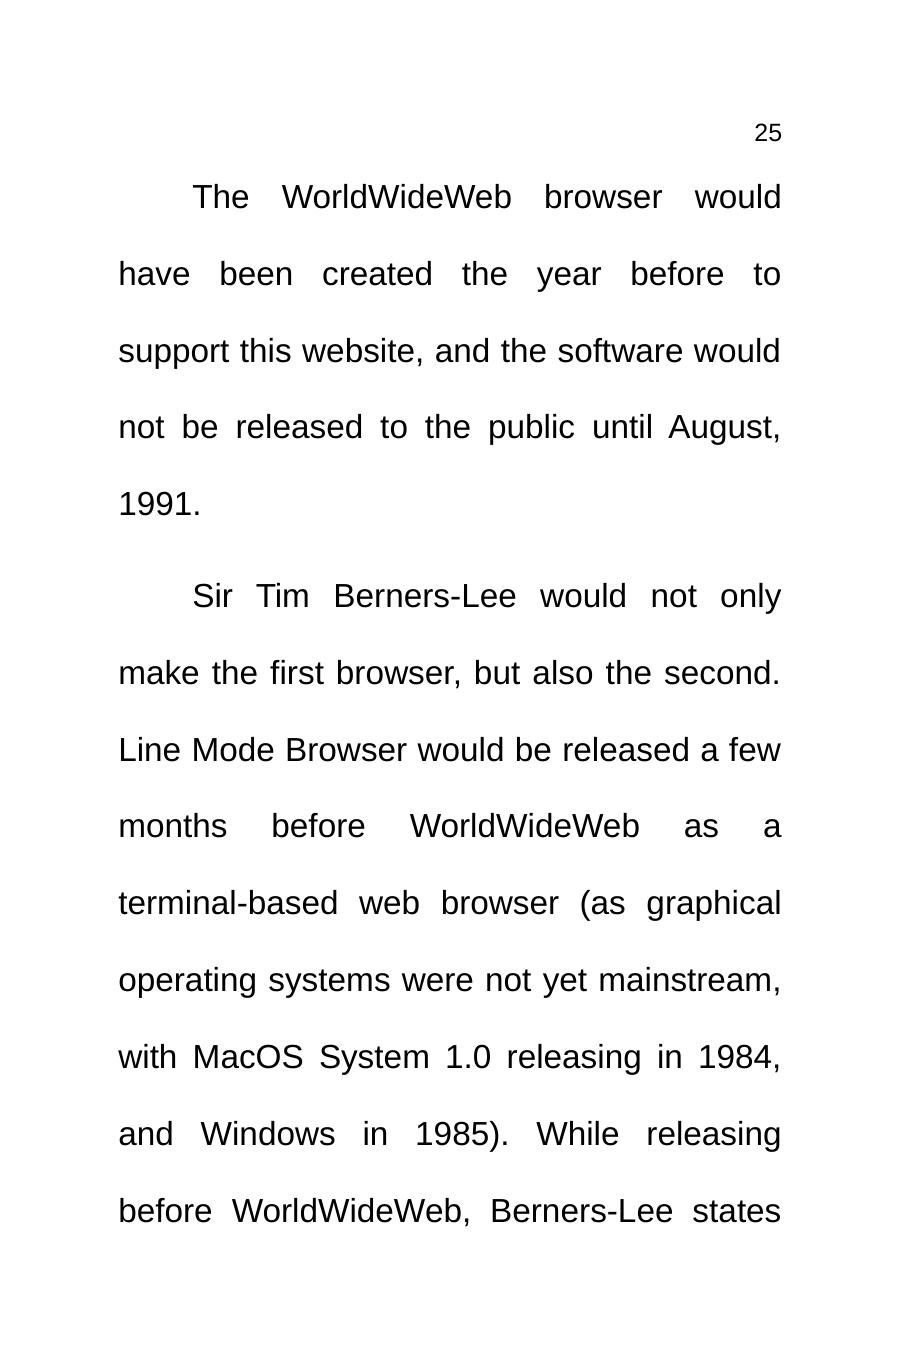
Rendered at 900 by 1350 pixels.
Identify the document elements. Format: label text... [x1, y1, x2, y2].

text The WorldWideWeb browser would have been created the year before to support this website, and the software would not be released to the public until August, 1991. [118, 177, 782, 523]
text Sir Tim Berners-Lee would not only make the first browser, but also the second. Line Mode Browser would be released a few months before WorldWideWeb as a terminal-based web browser (as graphical operating systems were not yet mainstream, with MacOS System 1.0 releasing in 1984, and Windows in 1985). While releasing before WorldWideWeb, Berners-Lee states [118, 576, 782, 1229]
